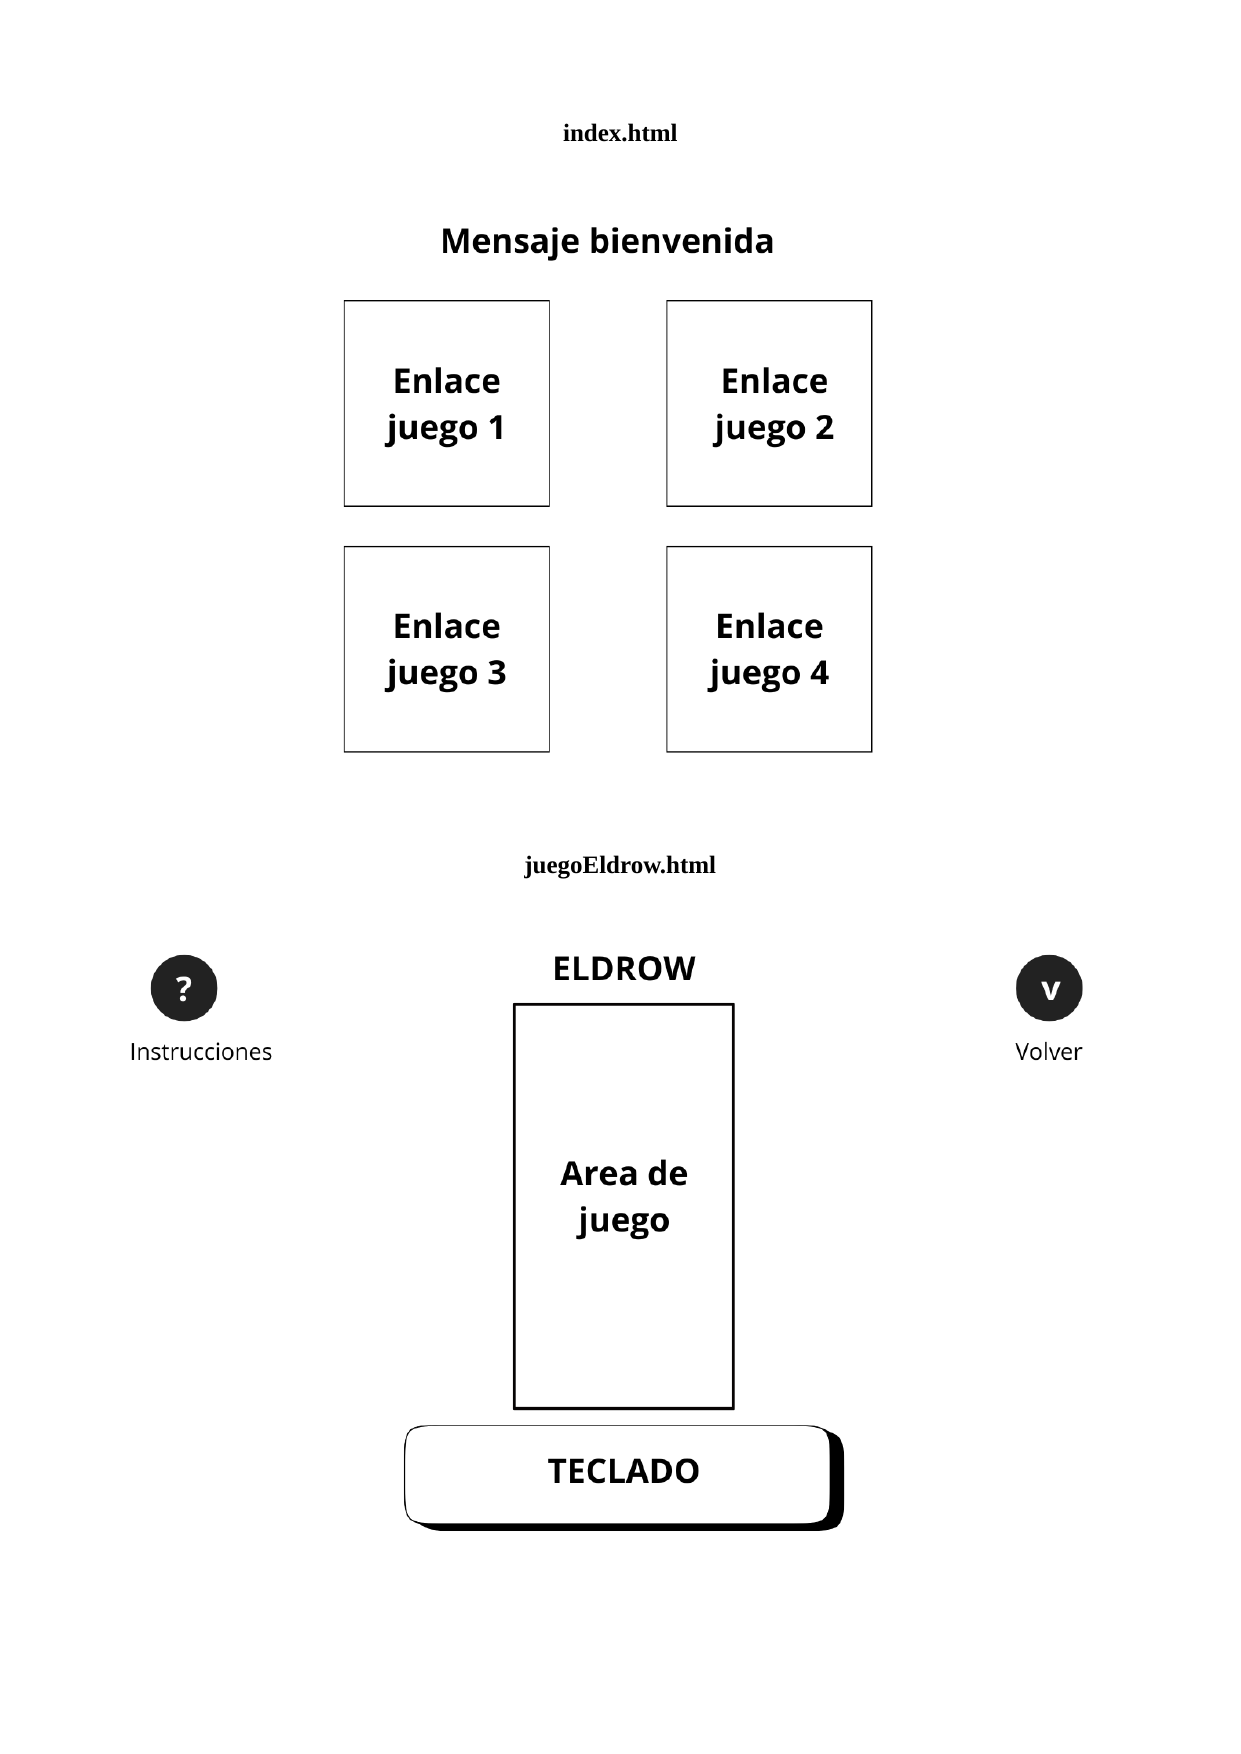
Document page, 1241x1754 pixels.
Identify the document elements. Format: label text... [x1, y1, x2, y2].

picture [121, 925, 1125, 1553]
picture [118, 165, 1123, 794]
text index.html [177, 118, 1063, 147]
text juegoEldrow.html [177, 851, 1063, 879]
